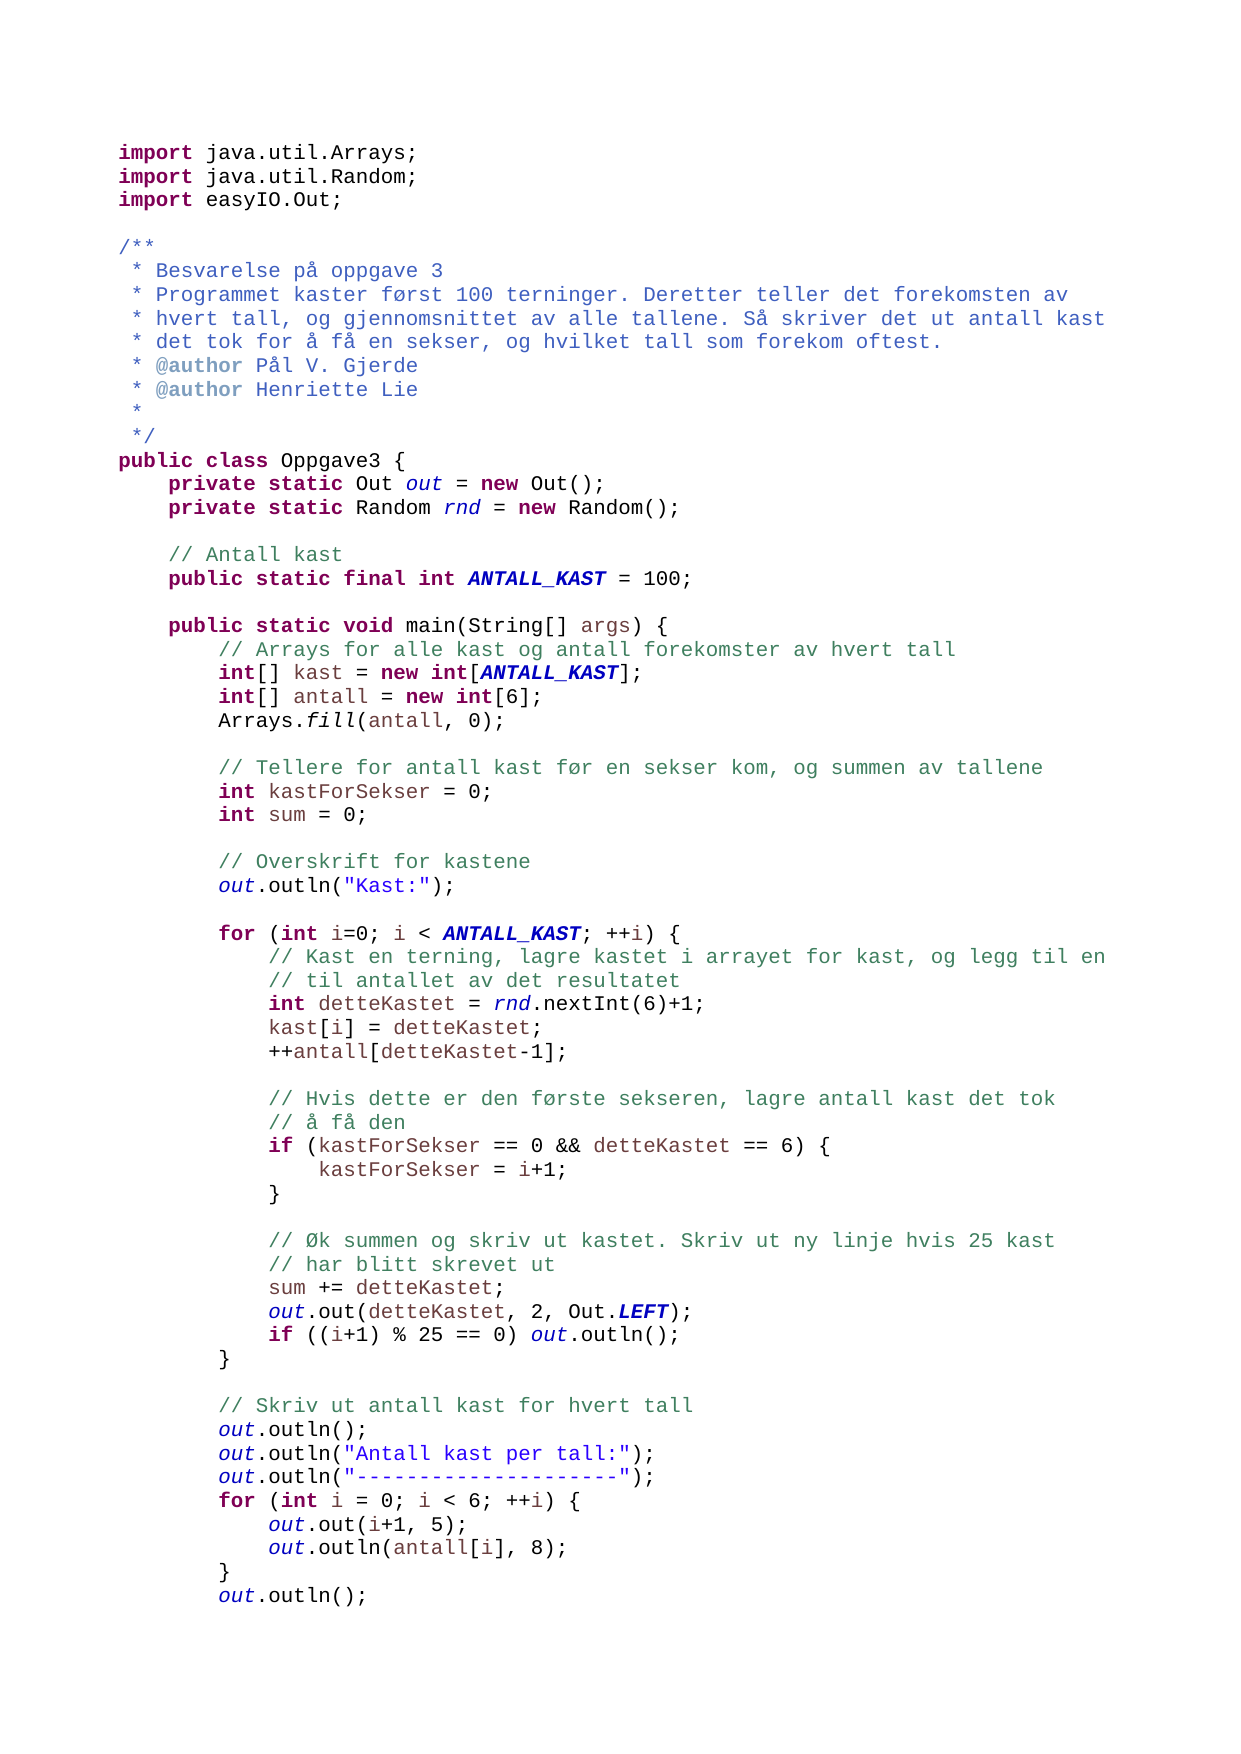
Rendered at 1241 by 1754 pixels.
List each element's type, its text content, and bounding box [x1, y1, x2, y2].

text } [118, 1561, 1122, 1584]
text kast[i] = detteKastet; [118, 1017, 1122, 1041]
text // Overskrift for kastene [118, 852, 1122, 875]
text Arrays.fill(antall, 0); [118, 710, 1122, 733]
text import easyIO.Out; [118, 189, 1122, 213]
text private static Random rnd = new Random(); [118, 497, 1122, 521]
text /** [118, 237, 1122, 260]
text // Øk summen og skriv ut kastet. Skriv ut ny linje hvis 25 kast [118, 1230, 1122, 1253]
text // å få den [118, 1112, 1122, 1135]
text out.outln("---------------------"); [118, 1466, 1122, 1490]
text out.out(detteKastet, 2, Out.LEFT); [118, 1301, 1122, 1324]
text } [118, 1348, 1122, 1372]
text // Kast en terning, lagre kastet i arrayet for kast, og legg til en [118, 946, 1122, 970]
text // Arrays for alle kast og antall forekomster av hvert tall [118, 639, 1122, 662]
text int[] antall = new int[6]; [118, 686, 1122, 710]
text out.outln(); [118, 1419, 1122, 1443]
text // Hvis dette er den første sekseren, lagre antall kast det tok [118, 1088, 1122, 1112]
text private static Out out = new Out(); [118, 473, 1122, 497]
text if ((i+1) % 25 == 0) out.outln(); [118, 1324, 1122, 1348]
text sum += detteKastet; [118, 1277, 1122, 1301]
text out.outln(); [118, 1584, 1122, 1608]
text ++antall[detteKastet-1]; [118, 1041, 1122, 1064]
text int kastForSekser = 0; [118, 781, 1122, 804]
text for (int i=0; i < ANTALL_KAST; ++i) { [118, 922, 1122, 946]
text * Programmet kaster først 100 terninger. Deretter teller det forekomsten av [118, 284, 1122, 308]
text public static final int ANTALL_KAST = 100; [118, 568, 1122, 591]
text out.out(i+1, 5); [118, 1514, 1122, 1537]
text int sum = 0; [118, 804, 1122, 828]
text * @author Henriette Lie [118, 379, 1122, 402]
text for (int i = 0; i < 6; ++i) { [118, 1490, 1122, 1514]
text */ [118, 426, 1122, 449]
text * @author Pål V. Gjerde [118, 355, 1122, 379]
text int detteKastet = rnd.nextInt(6)+1; [118, 993, 1122, 1017]
text // til antallet av det resultatet [118, 970, 1122, 993]
text kastForSekser = i+1; [118, 1159, 1122, 1183]
text import java.util.Random; [118, 166, 1122, 189]
text int[] kast = new int[ANTALL_KAST]; [118, 662, 1122, 686]
text public static void main(String[] args) { [118, 615, 1122, 639]
text * det tok for å få en sekser, og hvilket tall som forekom oftest. [118, 331, 1122, 355]
text * Besvarelse på oppgave 3 [118, 260, 1122, 284]
text * hvert tall, og gjennomsnittet av alle tallene. Så skriver det ut antall kast [118, 308, 1122, 331]
text // har blitt skrevet ut [118, 1253, 1122, 1277]
text import java.util.Arrays; [118, 142, 1122, 166]
text public class Oppgave3 { [118, 449, 1122, 473]
text } [118, 1183, 1122, 1206]
text out.outln("Kast:"); [118, 875, 1122, 899]
text // Antall kast [118, 544, 1122, 568]
text out.outln("Antall kast per tall:"); [118, 1443, 1122, 1466]
text // Tellere for antall kast før en sekser kom, og summen av tallene [118, 757, 1122, 781]
text // Skriv ut antall kast for hvert tall [118, 1395, 1122, 1419]
text out.outln(antall[i], 8); [118, 1537, 1122, 1561]
text if (kastForSekser == 0 && detteKastet == 6) { [118, 1135, 1122, 1159]
text * [118, 402, 1122, 426]
